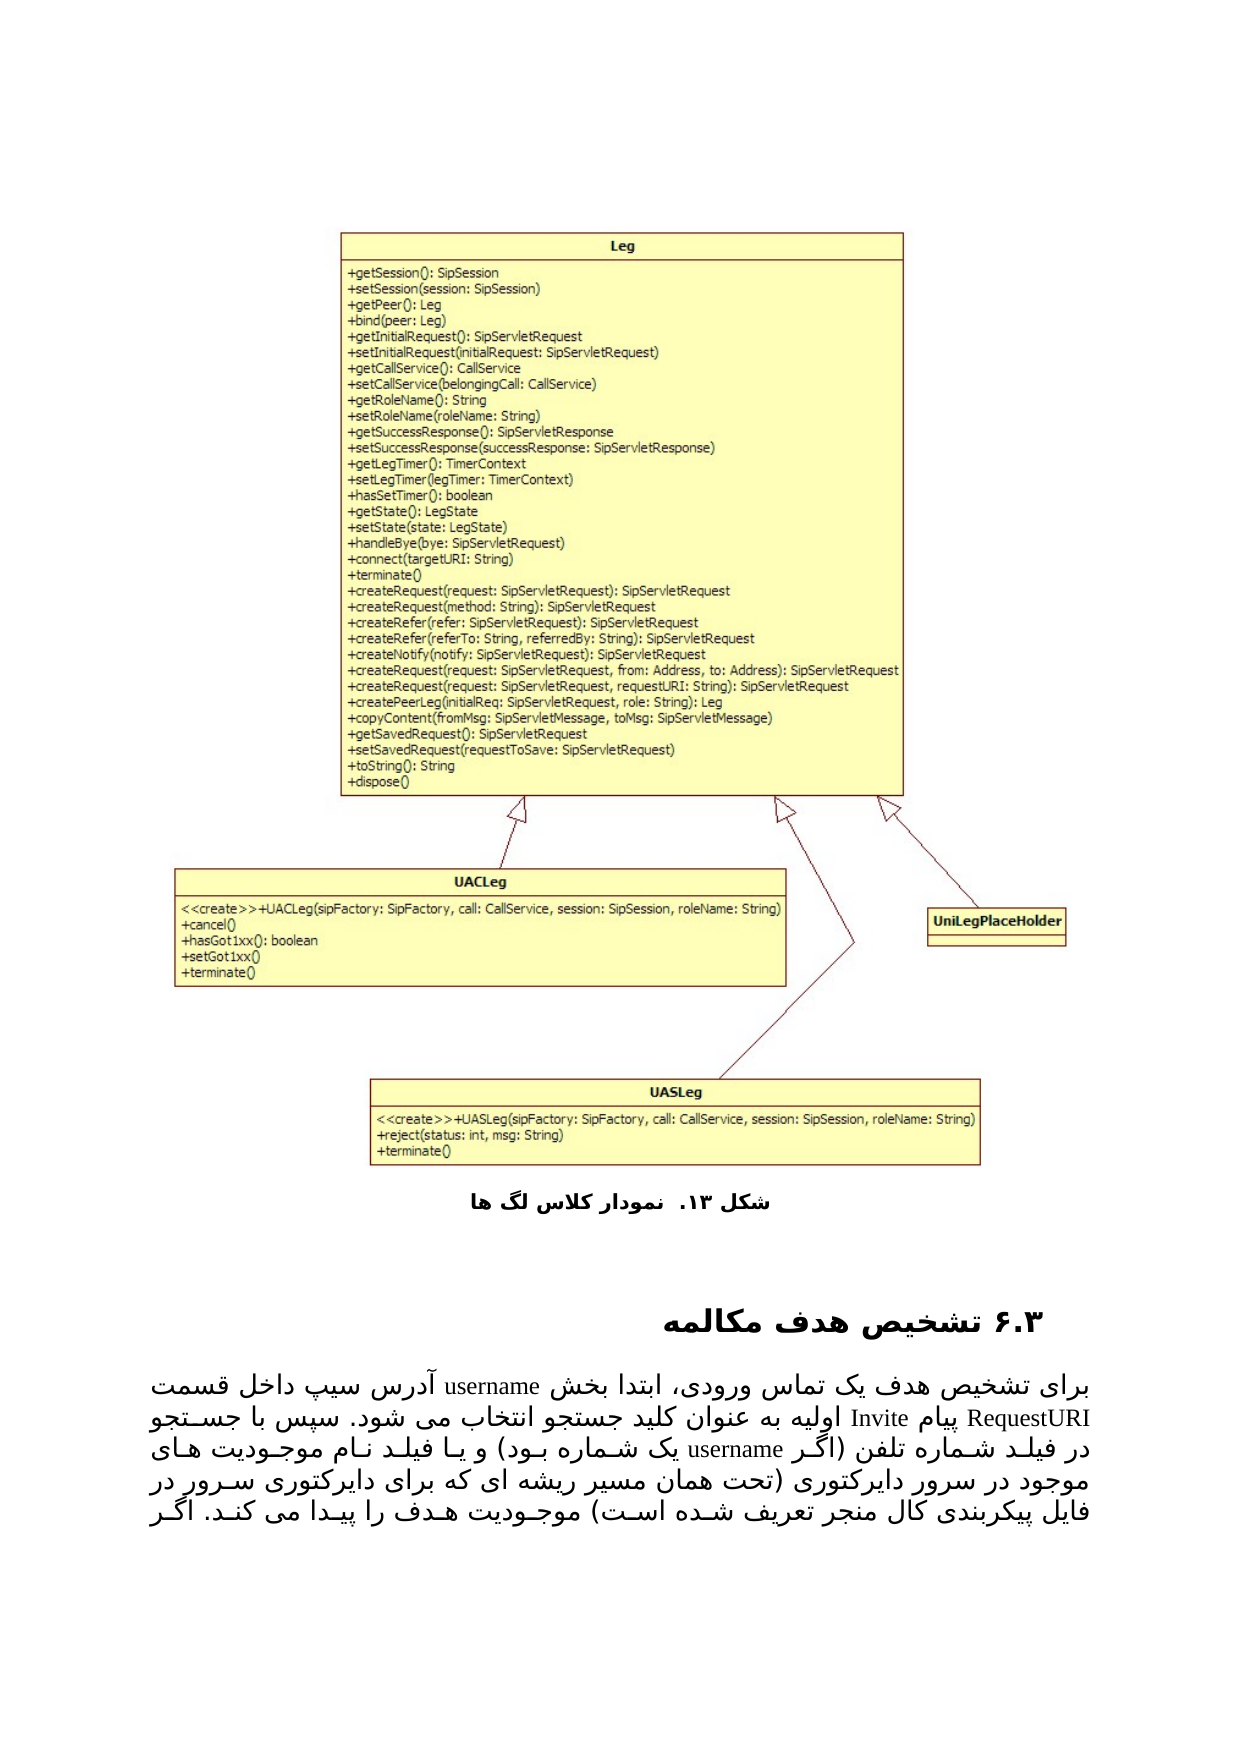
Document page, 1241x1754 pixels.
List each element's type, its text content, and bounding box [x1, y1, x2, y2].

text برای تشخیص هدف یک تماس ورودی، ابتدا بخش username آدرس سیپ داخل قسمت RequestURI پیام Invite اولیه به عنوان کلید جستجو انتخاب می شود. سپس با جستجو در فیلد شماره تلفن (اگر username یک شماره بود) و یا فیلد نام موجودیت های موجود در سرور دایرکتوری (تحت همان مسیر ریشه ای که برای دایرکتوری سرور در فایل پیکربندی کال منجر تعریف شده است) موجودیت هدف را پیدا می کند. اگر چنین موجودیتی پیدا شد، یک شی CallTarget (به نمودار کلاس CallTarget توجه کنید) از نوع مناسب ایجاد شده و به شیء تماس منتسب می شود. سپس با استفاده از سرویس رجیسترار (LocationService) آدرس (های) فیزیکی موجود در کال منجر برای این هدف، شناسایی می شوند. اگر آدرس فیزیکی ای در دسترس نبود، پاسخ با کد ۴۰۴ برمی گردد و وضعیت طرف (لگ) فراخواننده به Idle تغییر می کند. در حالت عادی و درصورت پیدا شدن آدرس فیزیکی (بسته به نوع شی هدف)، از سرویس های صف و یا پراکسی برای سرویس دهی به تماس ورودی استفاده می شود. توجه داریم که اگر موجودیتی در سرور دایرکتوری با کلید مورد نظر موجود نباشد نیز، پاسخ ۴۰۴ برمی گردد. [150, 1369, 1091, 1527]
picture [150, 209, 1091, 1190]
text شکل ۱۳. نمودار کلاس لگ ها [150, 1190, 1091, 1214]
text ۶.۳ تشخیص هدف مکالمه [150, 1304, 1091, 1340]
